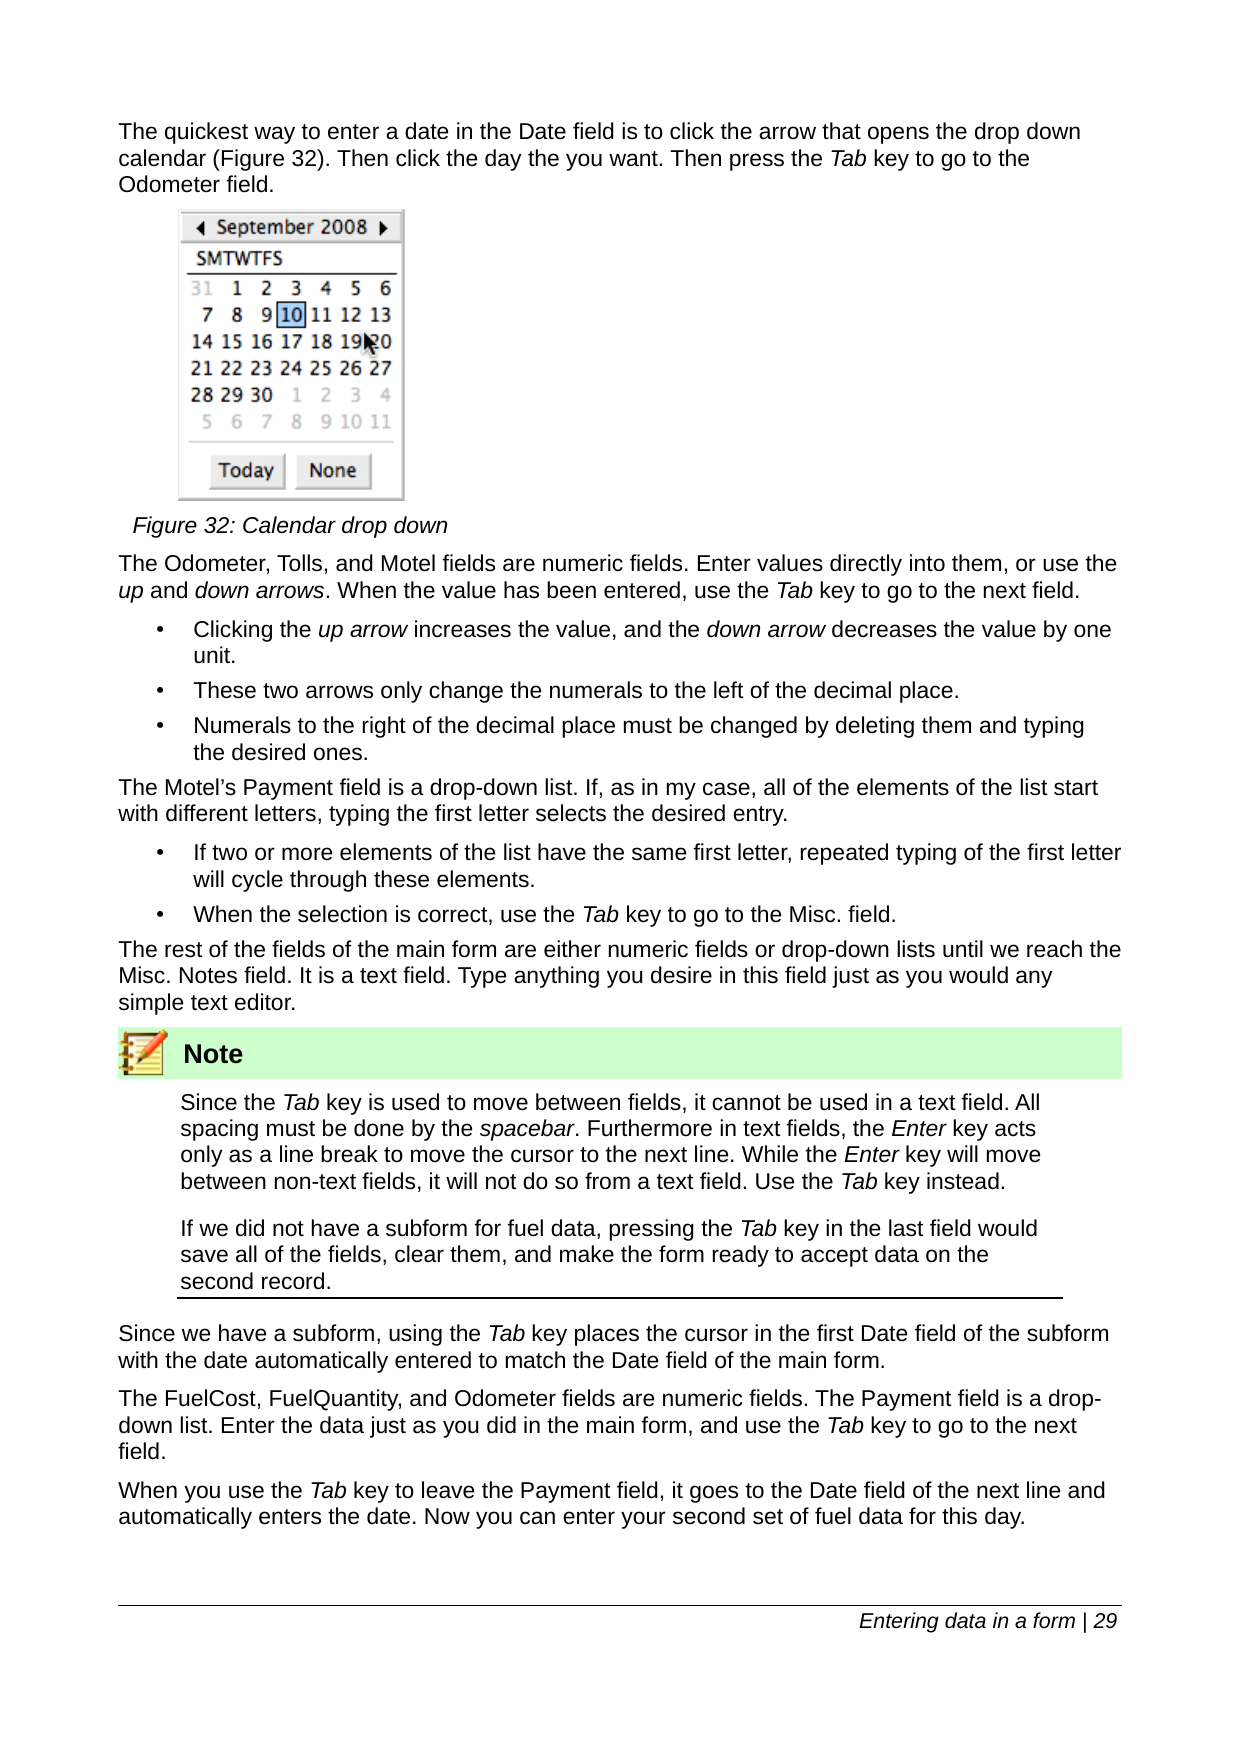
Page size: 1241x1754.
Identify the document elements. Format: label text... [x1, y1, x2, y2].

text The FuelCost, FuelQuantity, and Odometer fields are numeric fields. The Payment field is a drop-down list. Enter the data just as you did in the main form, and use the Tab key to go to the next field. [118, 1385, 1122, 1464]
list Clicking the up arrow increases the value, and the down arrow decreases the value by one unit. [156, 616, 1122, 668]
picture [178, 209, 405, 501]
text If we did not have a subform for fuel data, pressing the Tab key in the last field would save all of the fields, clear them, and make the form ready to accept data on the second record. [177, 1212, 1063, 1297]
list The Odometer, Tolls, and Motel fields are numeric fields. Enter values directly into them, or use the up and down arrows. When the value has been entered, use the Tab key to go to the next field. [118, 550, 1122, 603]
text The Motel’s Payment field is a drop-down list. If, as in my case, all of the elements of the list start with different letters, typing the first letter selects the desired entry. [118, 774, 1122, 827]
text The rest of the fields of the main form are either numeric fields or drop-down lists until we reach the Misc. Notes field. It is a text field. Type anything you desire in this field just as you would any simple text editor. [118, 936, 1122, 1015]
picture [119, 1028, 170, 1079]
subtitle Note [118, 1027, 1122, 1079]
text When you use the Tab key to leave the Payment field, it goes to the Date field of the next line and automatically enters the date. Now you can enter your second set of fuel data for this day. [118, 1477, 1122, 1530]
list When the selection is correct, use the Tab key to go to the Misc. field. [156, 901, 1122, 927]
text Since the Tab key is used to move between fields, it cannot be used in a text field. All spacing must be done by the spacebar. Furthermore in text fields, the Enter key acts only as a line break to move the cursor to the next line. While the Enter key will move between non-text fields, it will not do so from a text field. Use the Tab key instead. [177, 1086, 1063, 1194]
list If two or more elements of the list have the same first letter, repeated typing of the first letter will cycle through these elements. [156, 839, 1122, 892]
text Since we have a subform, using the Tab key places the cursor in the first Date field of the subform with the date automatically entered to match the Date field of the main form. [118, 1320, 1122, 1373]
list These two arrows only change the numerals to the left of the decimal place. [156, 677, 1122, 703]
text The quickest way to enter a date in the Date field is to click the arrow that opens the drop down calendar (Figure 32). Then click the day the you want. Then press the Tab key to go to the Odometer field. [118, 118, 1122, 197]
list Numerals to the right of the decimal place must be changed by deleting them and typing the desired ones. [156, 712, 1122, 765]
text Figure 32: Calendar drop down [118, 512, 465, 538]
